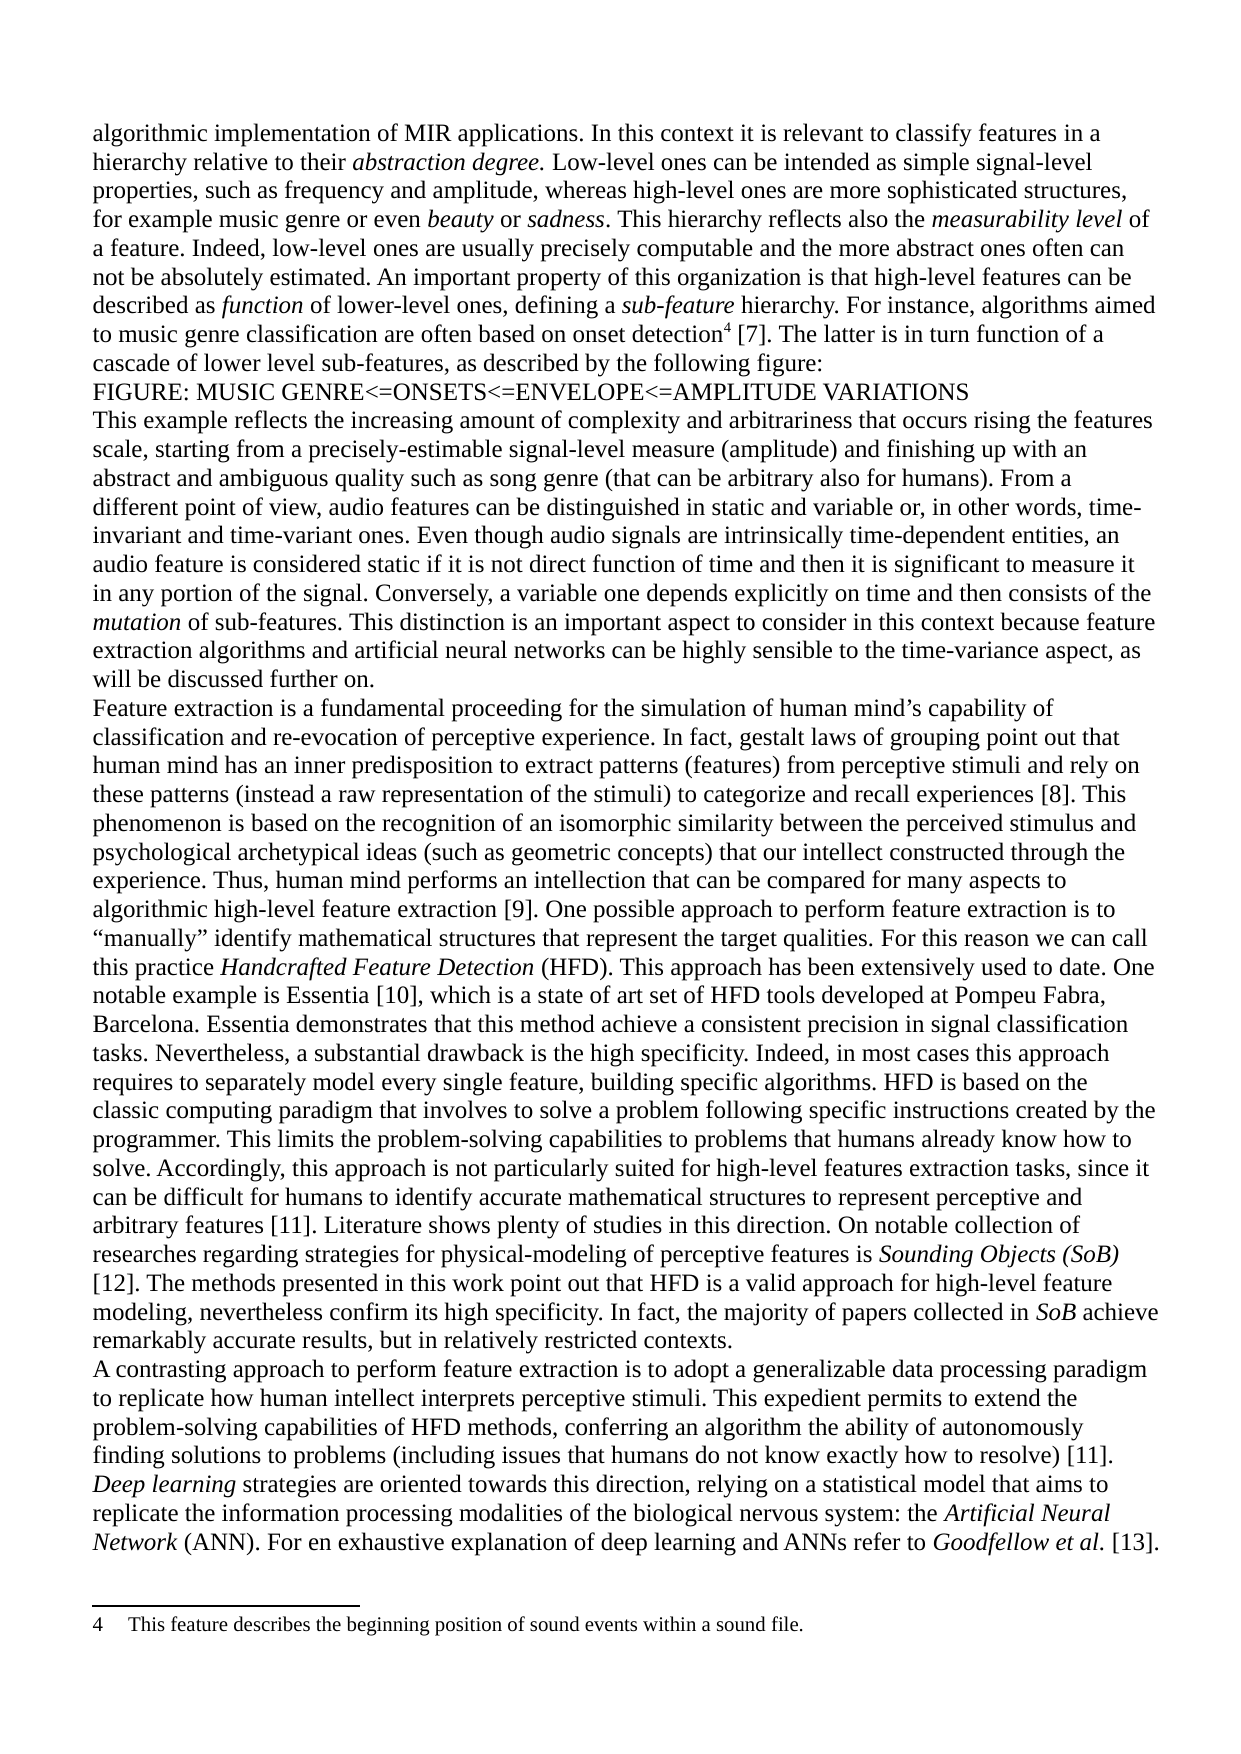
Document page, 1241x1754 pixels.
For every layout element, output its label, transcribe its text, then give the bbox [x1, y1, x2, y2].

text FIGURE: MUSIC GENRE<=ONSETS<=ENVELOPE<=AMPLITUDE VARIATIONS [92, 377, 1160, 406]
text Feature extraction is a fundamental proceeding for the simulation of human mind’s capability of classification and re-evocation of perceptive experience. In fact, gestalt laws of grouping point out that human mind has an inner predisposition to extract patterns (features) from perceptive stimuli and rely on these patterns (instead a raw representation of the stimuli) to categorize and recall experiences [8]. This phenomenon is based on the recognition of an isomorphic similarity between the perceived stimulus and psychological archetypical ideas (such as geometric concepts) that our intellect constructed through the experience. Thus, human mind performs an intellection that can be compared for many aspects to algorithmic high-level feature extraction [9]. One possible approach to perform feature extraction is to “manually” identify mathematical structures that represent the target qualities. For this reason we can call this practice Handcrafted Feature Detection (HFD). This approach has been extensively used to date. One notable example is Essentia [10], which is a state of art set of HFD tools developed at Pompeu Fabra, Barcelona. Essentia demonstrates that this method achieve a consistent precision in signal classification tasks. Nevertheless, a substantial drawback is the high specificity. Indeed, in most cases this approach requires to separately model every single feature, building specific algorithms. HFD is based on the classic computing paradigm that involves to solve a problem following specific instructions created by the programmer. This limits the problem-solving capabilities to problems that humans already know how to solve. Accordingly, this approach is not particularly suited for high-level features extraction tasks, since it can be difficult for humans to identify accurate mathematical structures to represent perceptive and arbitrary features [11]. Literature shows plenty of studies in this direction. On notable collection of researches regarding strategies for physical-modeling of perceptive features is Sounding Objects (SoB) [12]. The methods presented in this work point out that HFD is a valid approach for high-level feature modeling, nevertheless confirm its high specificity. In fact, the majority of papers collected in SoB achieve [92, 693, 1160, 1326]
text remarkably accurate results, but in relatively restricted contexts. [92, 1326, 1160, 1354]
text This example reflects the increasing amount of complexity and arbitrariness that occurs rising the features scale, starting from a precisely-estimable signal-level measure (amplitude) and finishing up with an abstract and ambiguous quality such as song genre (that can be arbitrary also for humans). From a different point of view, audio features can be distinguished in static and variable or, in other words, time-invariant and time-variant ones. Even though audio signals are intrinsically time-dependent entities, an audio feature is considered static if it is not direct function of time and then it is significant to measure it in any portion of the signal. Conversely, a variable one depends explicitly on time and then consists of the mutation of sub-features. This distinction is an important aspect to consider in this context because feature extraction algorithms and artificial neural networks can be highly sensible to the time-variance aspect, as will be discussed further on. [92, 406, 1160, 693]
text algorithmic implementation of MIR applications. In this context it is relevant to classify features in a hierarchy relative to their abstraction degree. Low-level ones can be intended as simple signal-level properties, such as frequency and amplitude, whereas high-level ones are more sophisticated structures, for example music genre or even beauty or sadness. This hierarchy reflects also the measurability level of a feature. Indeed, low-level ones are usually precisely computable and the more abstract ones often can not be absolutely estimated. An important property of this organization is that high-level features can be described as function of lower-level ones, defining a sub-feature hierarchy. For instance, algorithms aimed to music genre classification are often based on onset detection [7]. The latter is in turn function of a cascade of lower level sub-features, as described by the following figure: [92, 118, 1160, 377]
text This feature describes the beginning position of sound events within a sound file. [92, 1612, 1160, 1636]
text A contrasting approach to perform feature extraction is to adopt a generalizable data processing paradigm to replicate how human intellect interprets perceptive stimuli. This expedient permits to extend the problem-solving capabilities of HFD methods, conferring an algorithm the ability of autonomously finding solutions to problems (including issues that humans do not know exactly how to resolve) [11]. Deep learning strategies are oriented towards this direction, relying on a statistical model that aims to replicate the information processing modalities of the biological nervous system: the Artificial Neural Network (ANN). For en exhaustive explanation of deep learning and ANNs refer to Goodfellow et al. [13]. [92, 1354, 1160, 1556]
